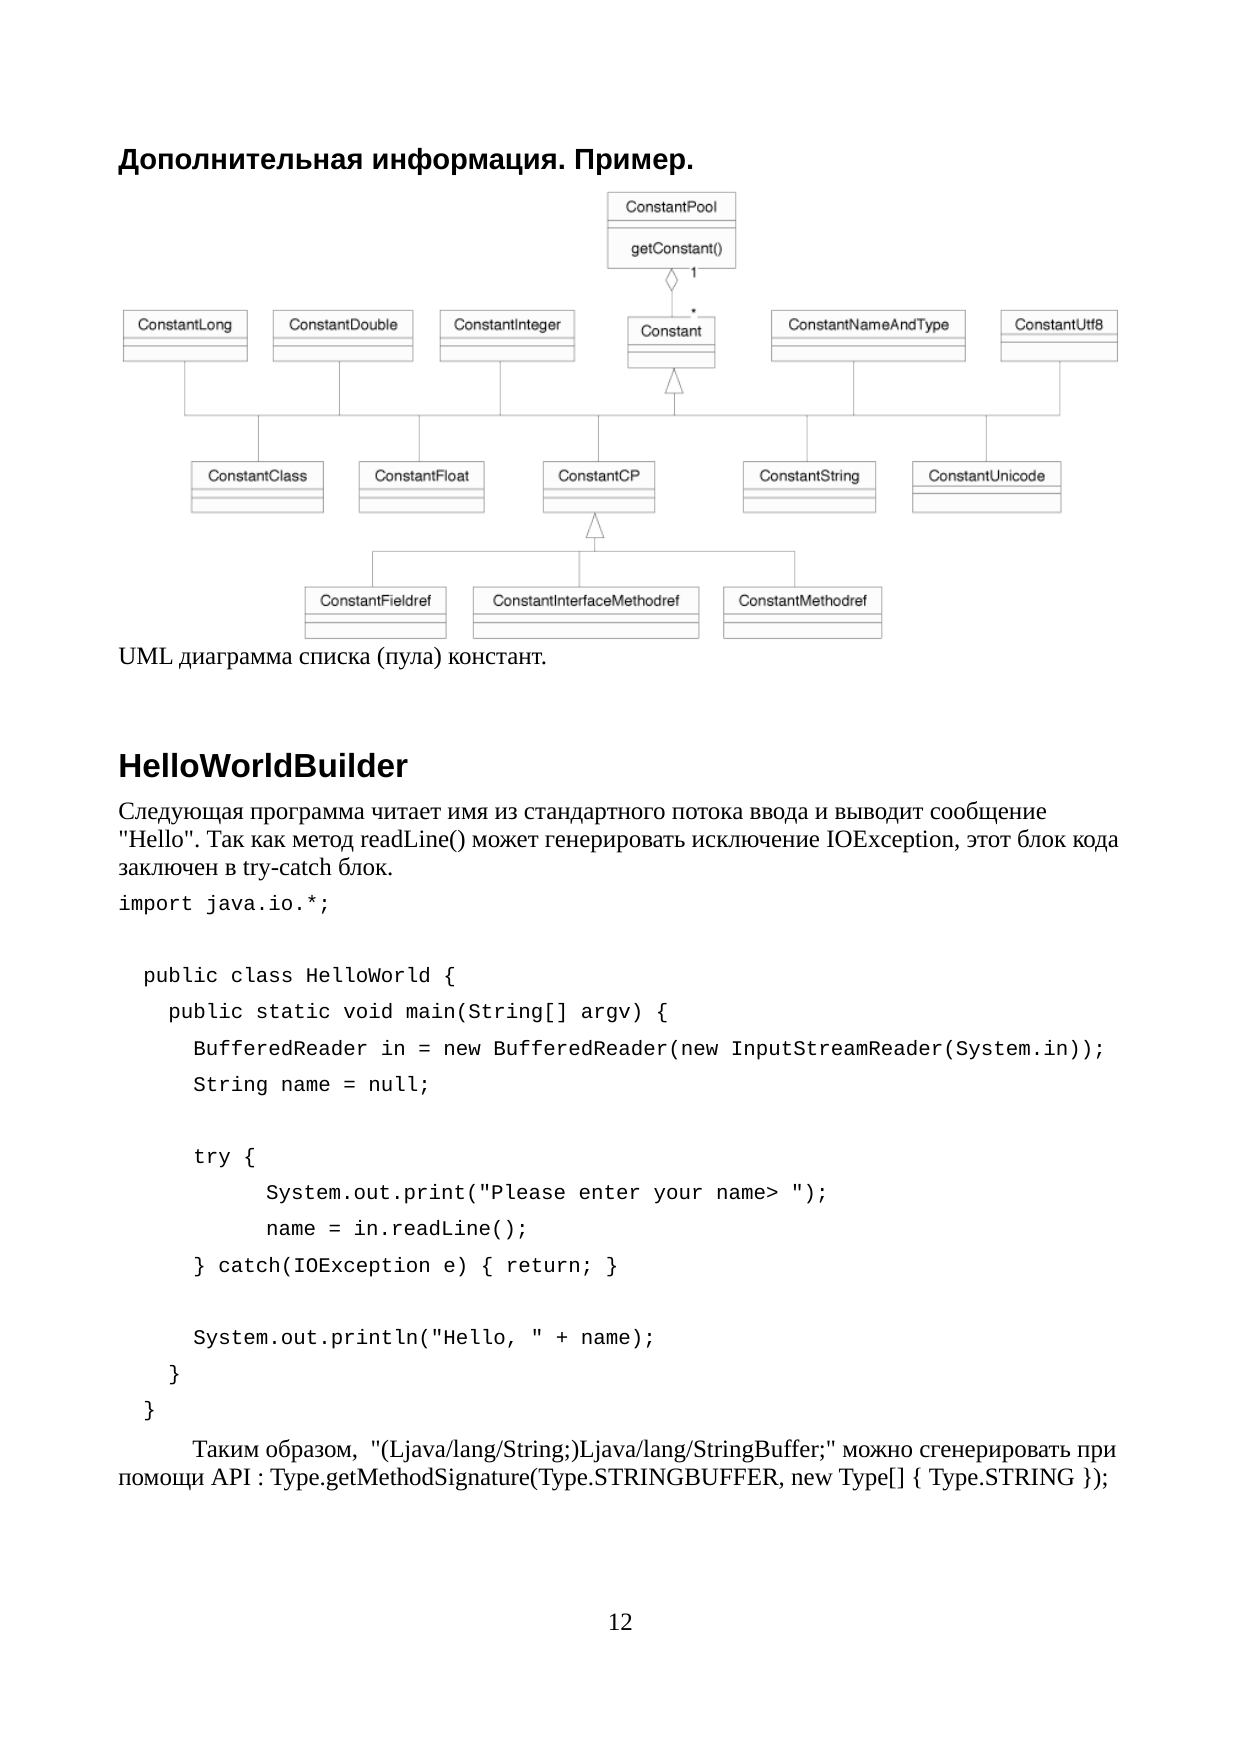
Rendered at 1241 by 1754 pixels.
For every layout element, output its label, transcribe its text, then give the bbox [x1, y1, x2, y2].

text String name = null; [118, 1074, 1122, 1097]
text Таким образом, "(Ljava/lang/String;)Ljava/lang/StringBuffer;" можно сгенерировать при помощи API : Type.getMethodSignature(Type.STRINGBUFFER, new Type[] { Type.STRING }); [118, 1435, 1122, 1491]
text } catch(IOException e) { return; } [118, 1254, 1122, 1278]
text public static void main(String[] argv) { [118, 1002, 1122, 1025]
text Следующая программа читает имя из стандартного потока ввода и выводит сообщение "Hello". Так как метод readLine() может генерировать исключение IOException, этот блок кода заключен в try-catch блок. [118, 797, 1122, 881]
subtitle HelloWorldBuilder [118, 748, 1122, 785]
picture [118, 188, 1122, 643]
text } [118, 1399, 1122, 1423]
text } [118, 1363, 1122, 1387]
text public class HelloWorld { [118, 965, 1122, 989]
text BufferedReader in = new BufferedReader(new InputStreamReader(System.in)); [118, 1038, 1122, 1061]
text import java.io.*; [118, 893, 1122, 917]
text UML диаграмма списка (пула) констант. [118, 643, 1122, 670]
text System.out.print("Please enter your name> "); [118, 1182, 1122, 1206]
text try { [118, 1146, 1122, 1170]
subtitle Дополнительная информация. Пример. [118, 143, 1122, 176]
text System.out.println("Hello, " + name); [118, 1327, 1122, 1351]
text name = in.readLine(); [118, 1218, 1122, 1242]
